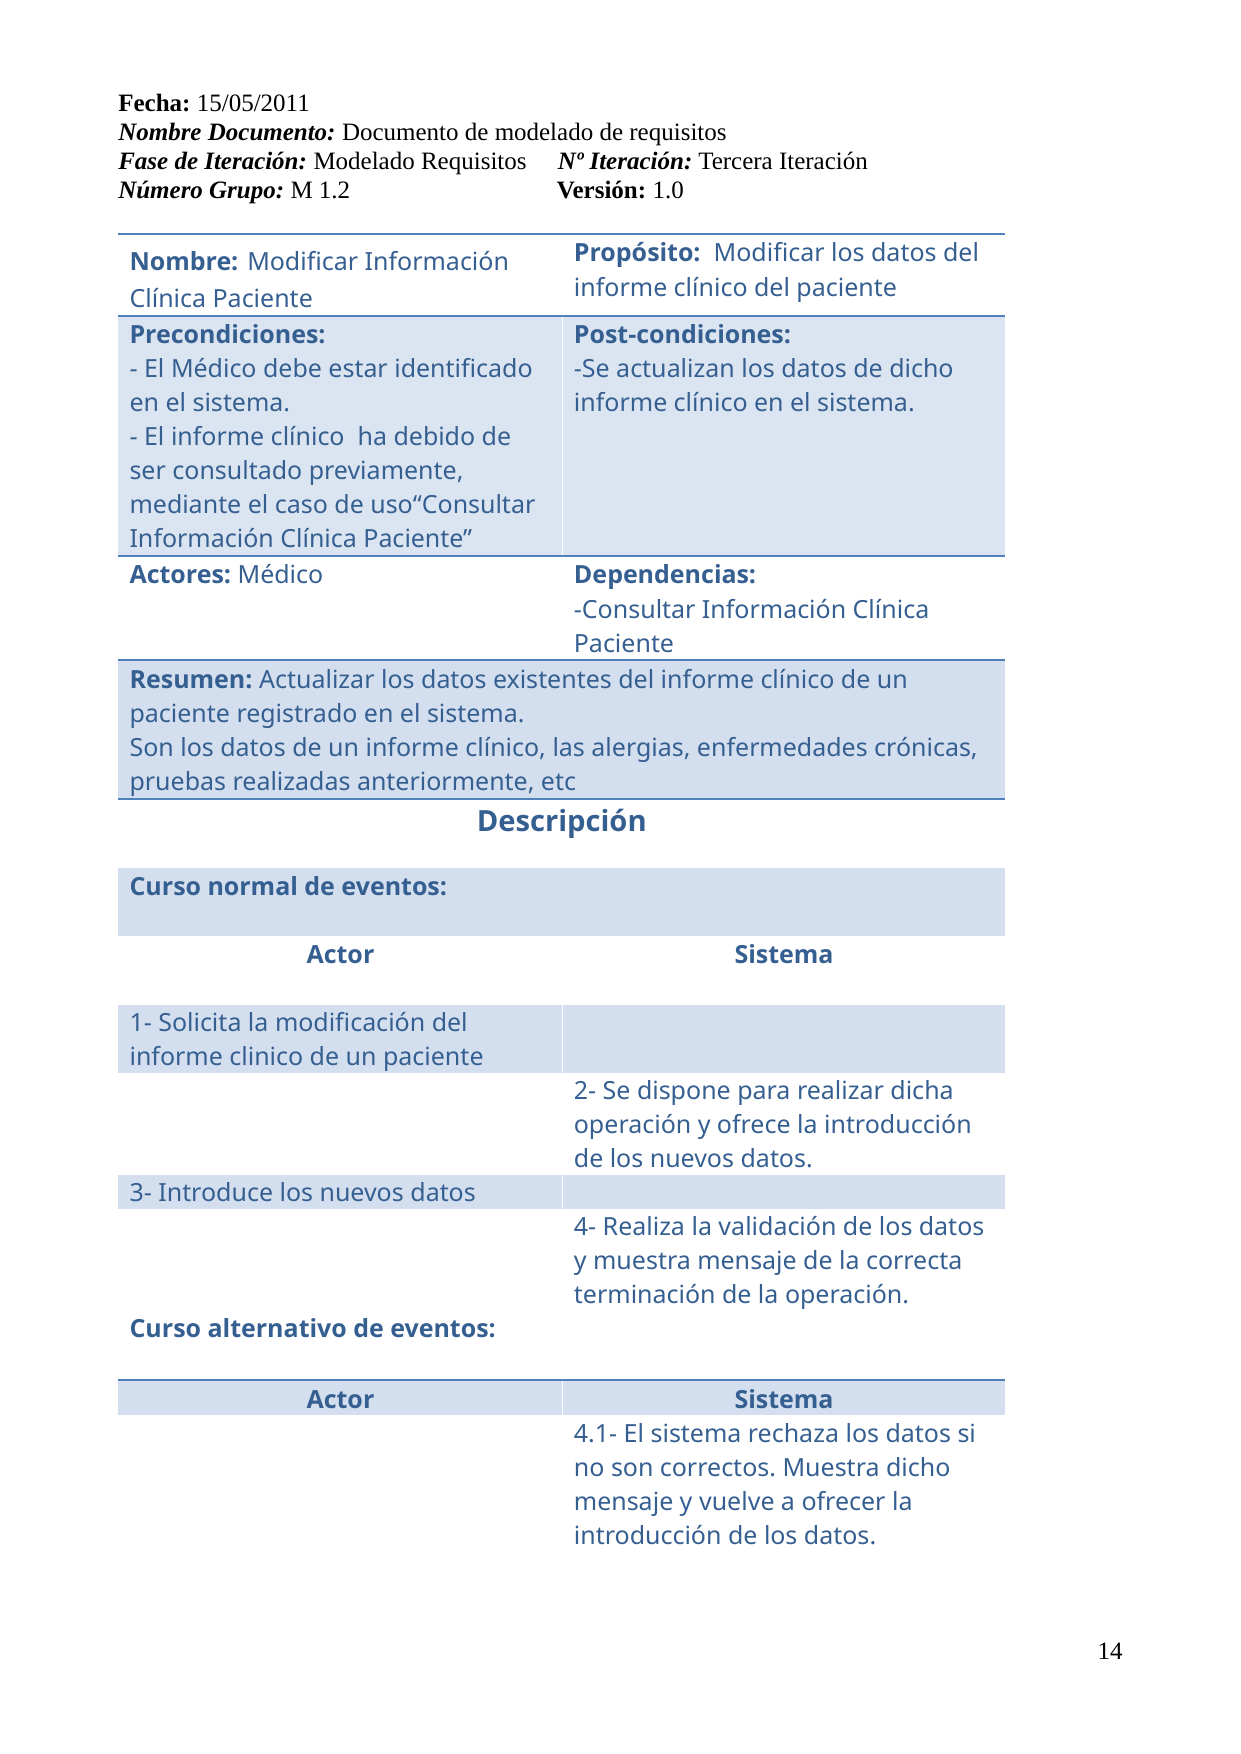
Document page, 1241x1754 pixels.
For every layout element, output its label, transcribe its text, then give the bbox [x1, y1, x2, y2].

table_cell 4- Realiza la validación de los datos y muestra mensaje de la correcta terminación de la operación. [563, 1209, 1005, 1311]
table_cell 4.1- El sistema rechaza los datos si no son correctos. Muestra dicho mensaje y vuelve a ofrecer la introducción de los datos. [563, 1415, 1005, 1552]
table_cell [563, 1005, 1005, 1073]
table_cell [118, 1415, 562, 1552]
table_cell [563, 1175, 1005, 1209]
table_header Propósito: Modificar los datos del informe clínico del paciente [563, 235, 1005, 314]
table_header Curso normal de eventos: [118, 868, 1005, 936]
table_cell Sistema [563, 1381, 1005, 1415]
table_cell Actor [118, 936, 562, 1004]
table_cell Resumen: Actualizar los datos existentes del informe clínico de un paciente registrado en el sistema. Son los datos de un informe clínico, las alergias, enfermedades crónicas, pruebas realizadas anteriormente, etc [118, 661, 1005, 798]
table_cell Precondiciones: - El Médico debe estar identificado en el sistema. - El informe clínico ha debido de ser consultado previamente, mediante el caso de uso“Consultar Información Clínica Paciente” [118, 317, 562, 555]
table_cell Descripción [118, 800, 1005, 839]
table_cell Curso alternativo de eventos: [118, 1311, 1005, 1379]
table_cell Dependencias: -Consultar Información Clínica Paciente [563, 557, 1005, 659]
table_cell [118, 1073, 562, 1175]
table_cell 1- Solicita la modificación del informe clinico de un paciente [118, 1005, 562, 1073]
table_cell [118, 1209, 562, 1311]
table_header Nombre: Modificar Información Clínica Paciente [118, 235, 562, 314]
table_cell Actores: Médico [118, 557, 562, 659]
table_cell 2- Se dispone para realizar dicha operación y ofrece la introducción de los nuevos datos. [563, 1073, 1005, 1175]
table_cell Actor [118, 1381, 562, 1415]
table_cell Post-condiciones: -Se actualizan los datos de dicho informe clínico en el sistema. [563, 317, 1005, 555]
table_cell Sistema [563, 936, 1005, 1004]
table_cell 3- Introduce los nuevos datos [118, 1175, 562, 1209]
